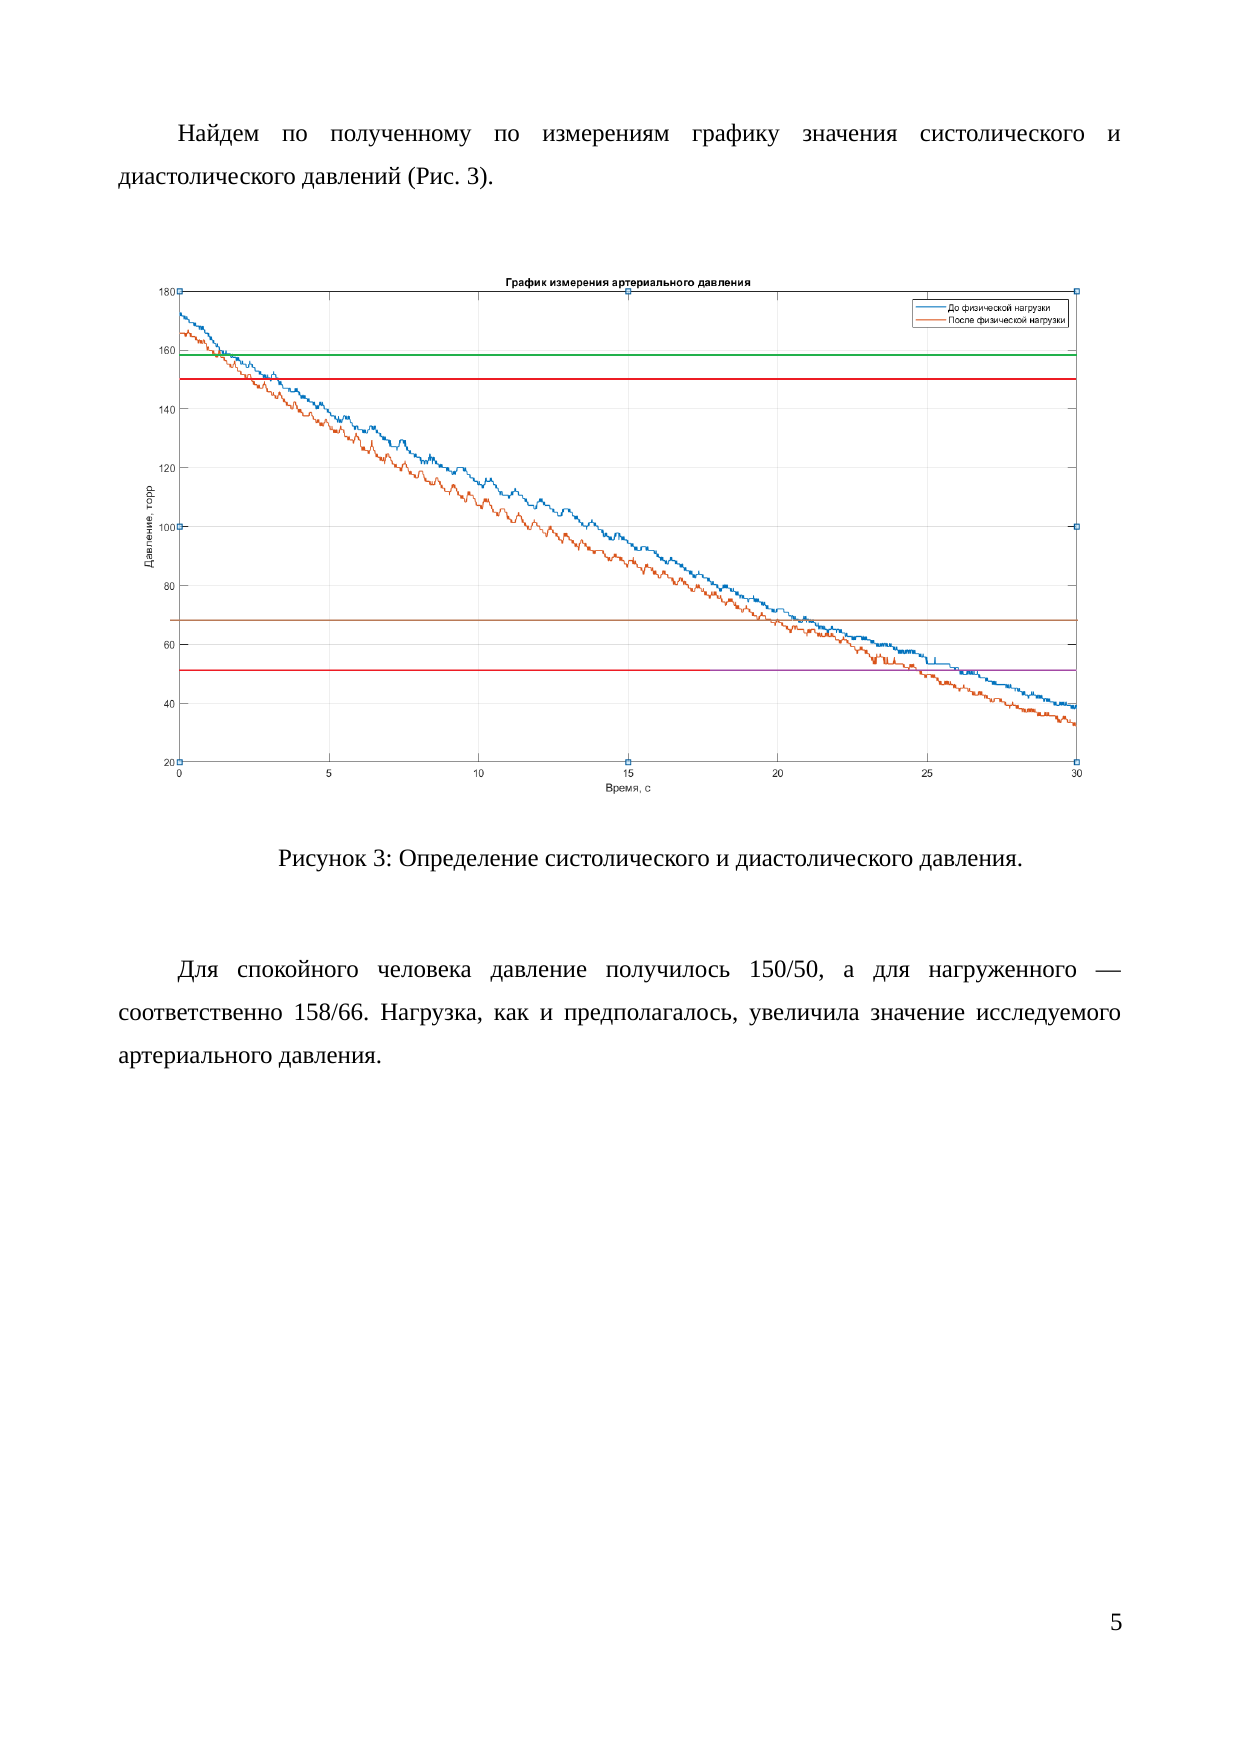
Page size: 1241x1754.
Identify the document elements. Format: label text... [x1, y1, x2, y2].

text Рисунок 3: Определение систолического и диастолического давления. [118, 843, 1124, 871]
picture [124, 247, 1118, 824]
text Найдем по полученному по измерениям графику значения систолического и диастолического давлений (Рис. 3). [118, 118, 1122, 190]
text Для спокойного человека давление получилось 150/50, а для нагруженного — соответственно 158/66. Нагрузка, как и предполагалось, увеличила значение исследуемого артериального давления. [118, 954, 1122, 1069]
